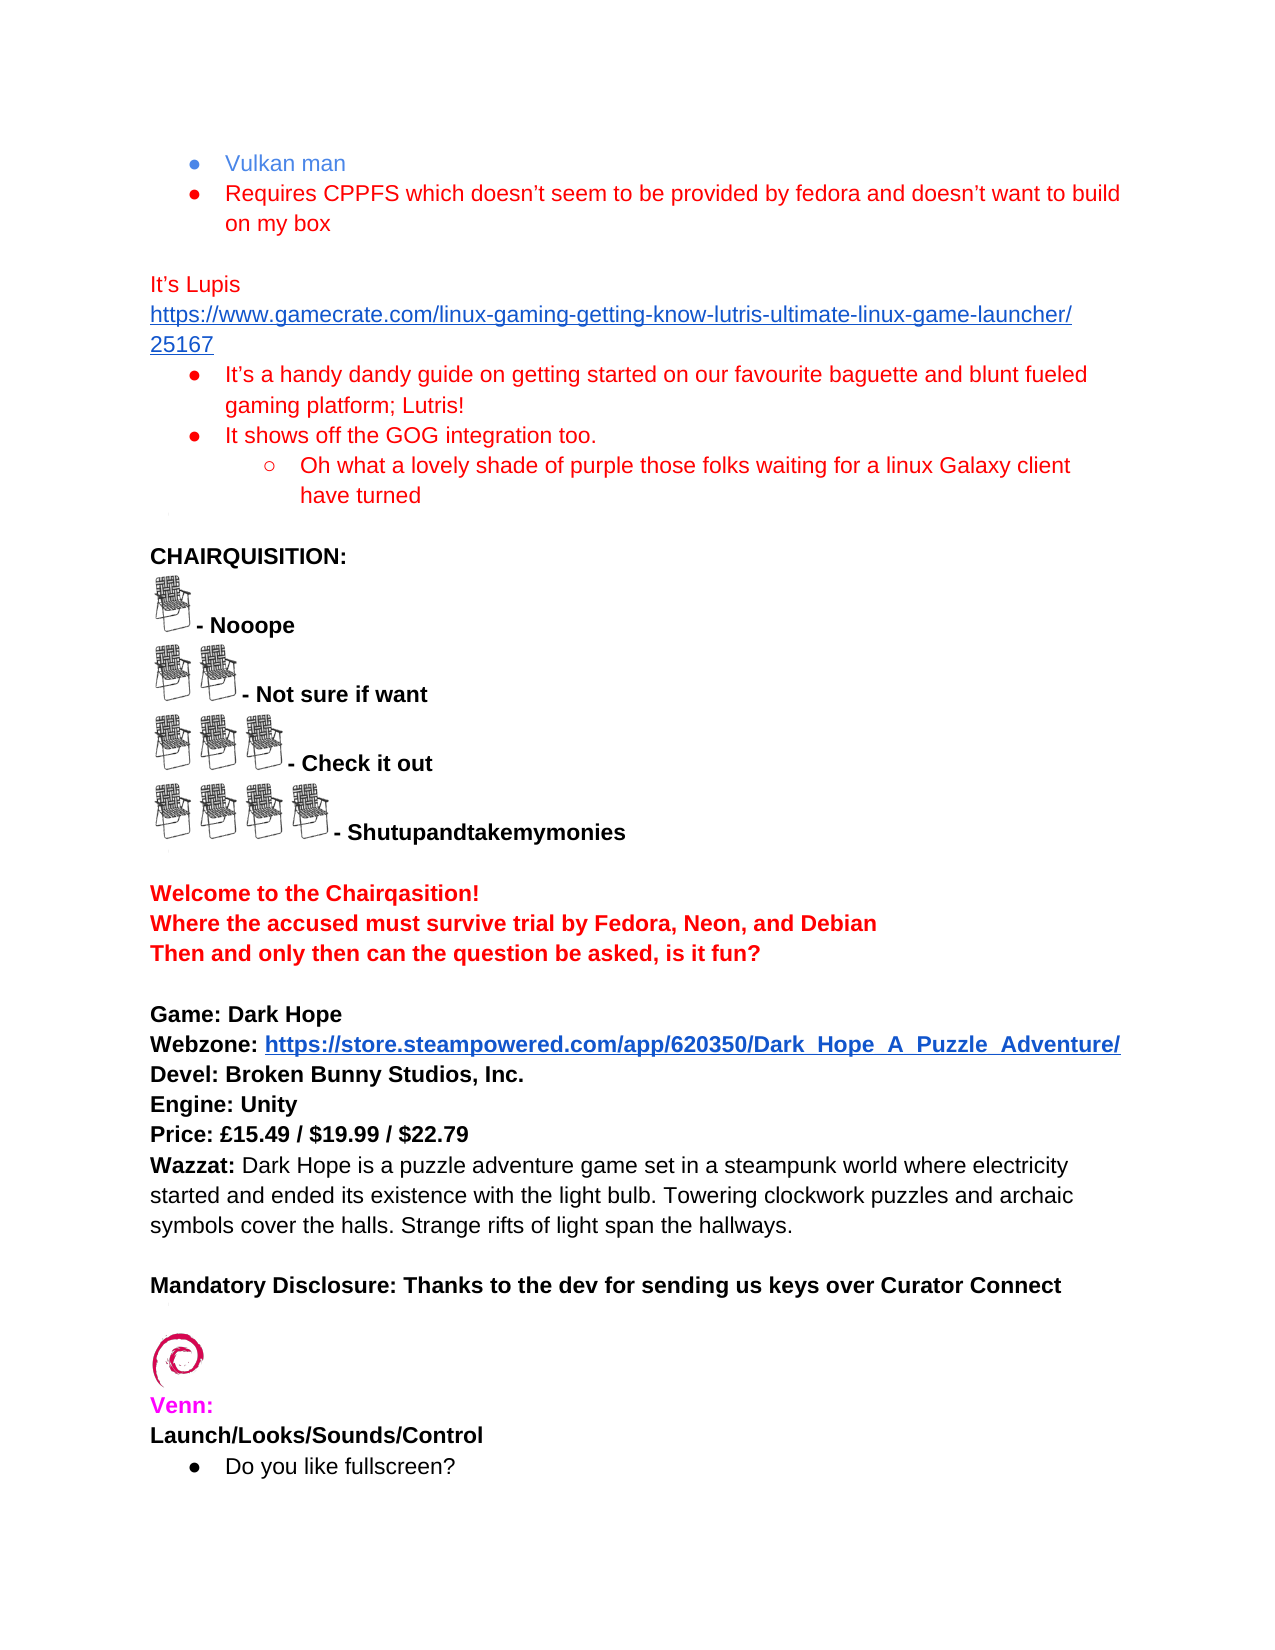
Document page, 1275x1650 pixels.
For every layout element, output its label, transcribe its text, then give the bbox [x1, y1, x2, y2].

text Devel: Broken Bunny Studios, Inc. [150, 1061, 1125, 1087]
text Launch/Looks/Sounds/Control [150, 1422, 1125, 1449]
list It’s a handy dandy guide on getting started on our favourite baguette and blunt fueled gaming platform; Lutris! [187, 361, 1125, 418]
list It shows off the GOG integration too. [187, 422, 1125, 448]
text Then and only then can the question be asked, is it fun? [150, 940, 1125, 967]
list Oh what a lovely shade of purple those folks waiting for a linux Galaxy client have turned [262, 452, 1125, 509]
list Do you like fullscreen? [187, 1453, 1125, 1479]
text Wazzat: Dark Hope is a puzzle adventure game set in a steampunk world where electricity started and ended its existence with the light bulb. Towering clockwork puzzles and archaic symbols cover the halls. Strange rifts of light span the hallways. [150, 1152, 1125, 1238]
list Requires CPPFS which doesn’t seem to be provided by fedora and doesn’t want to build on my box [187, 180, 1125, 237]
picture [150, 572, 196, 634]
text Welcome to the Chairqasition! [150, 880, 1125, 906]
text Game: Dark Hope [150, 1001, 1125, 1027]
text Mandatory Disclosure: Thanks to the dev for sending us keys over Curator Connect [150, 1272, 1125, 1299]
picture [150, 642, 242, 703]
text - Shutupandtakemymonies [150, 780, 1125, 846]
list Vulkan man [187, 150, 1125, 176]
picture [150, 1332, 206, 1389]
text Webzone: https://store.steampowered.com/app/620350/Dark_Hope_A_Puzzle_Adventure/ [150, 1031, 1125, 1057]
text https://www.gamecrate.com/linux-gaming-getting-know-lutris-ultimate-linux-game-launcher/25167 [150, 301, 1125, 358]
picture [150, 780, 334, 841]
text Price: £15.49 / $19.99 / $22.79 [150, 1121, 1125, 1148]
text CHAIRQUISITION: - Nooope [150, 543, 1125, 638]
text It’s Lupis [150, 271, 1125, 297]
picture [150, 711, 288, 772]
text - Check it out [150, 711, 1125, 777]
text Engine: Unity [150, 1091, 1125, 1118]
text Venn: [150, 1333, 1125, 1418]
text Where the accused must survive trial by Fedora, Neon, and Debian [150, 910, 1125, 936]
text - Not sure if want [150, 642, 1125, 707]
